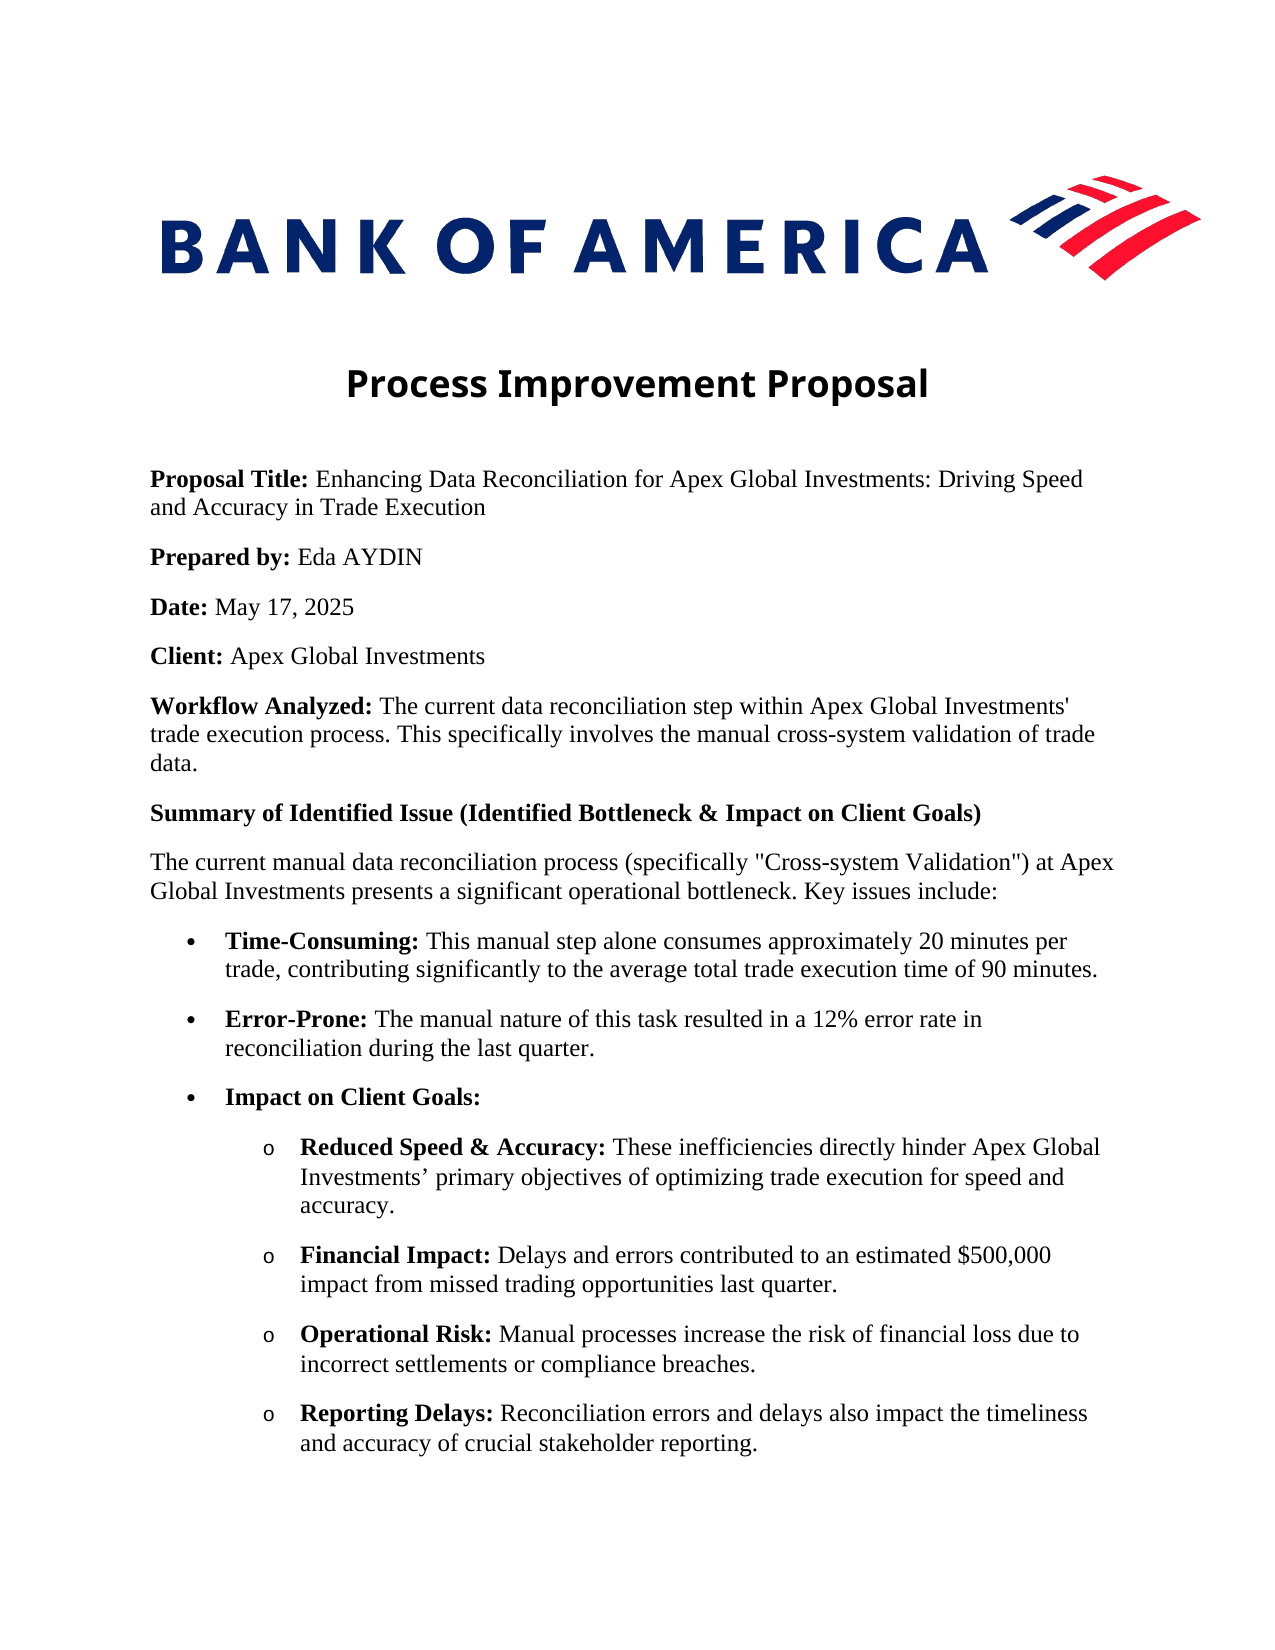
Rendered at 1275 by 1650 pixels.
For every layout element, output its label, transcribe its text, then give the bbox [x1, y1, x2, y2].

text The current manual data reconciliation process (specifically "Cross-system Validation") at Apex Global Investments presents a significant operational bottleneck. Key issues include: [150, 847, 1125, 905]
list Reduced Speed & Accuracy: These inefficiencies directly hinder Apex Global Investments’ primary objectives of optimizing trade execution for speed and accuracy. [262, 1132, 1125, 1219]
list Reporting Delays: Reconciliation errors and delays also impact the timeliness and accuracy of crucial stakeholder reporting. [262, 1398, 1125, 1457]
text Proposal Title: Enhancing Data Reconciliation for Apex Global Investments: Driving Speed and Accuracy in Trade Execution [150, 464, 1125, 521]
list Impact on Client Goals: [187, 1082, 1125, 1111]
list Time-Consuming: This manual step alone consumes approximately 20 minutes per trade, contributing significantly to the average total trade execution time of 90 minutes. [187, 926, 1125, 983]
list Operational Risk: Manual processes increase the risk of financial loss due to incorrect settlements or compliance breaches. [262, 1319, 1125, 1377]
list Error-Prone: The manual nature of this task resulted in a 12% error rate in reconciliation during the last quarter. [187, 1004, 1125, 1062]
text Client: Apex Global Investments [150, 641, 1125, 670]
text Summary of Identified Issue (Identified Bottleneck & Impact on Client Goals) [150, 798, 1125, 827]
list Financial Impact: Delays and errors contributed to an estimated $500,000 impact from missed trading opportunities last quarter. [262, 1240, 1125, 1298]
text Process Improvement Proposal [150, 358, 1125, 409]
text Date: May 17, 2025 [150, 592, 1125, 620]
text Prepared by: Eda AYDIN [150, 542, 1125, 571]
text Workflow Analyzed: The current data reconciliation step within Apex Global Investments' trade execution process. This specifically involves the manual cross-system validation of trade data. [150, 691, 1125, 777]
